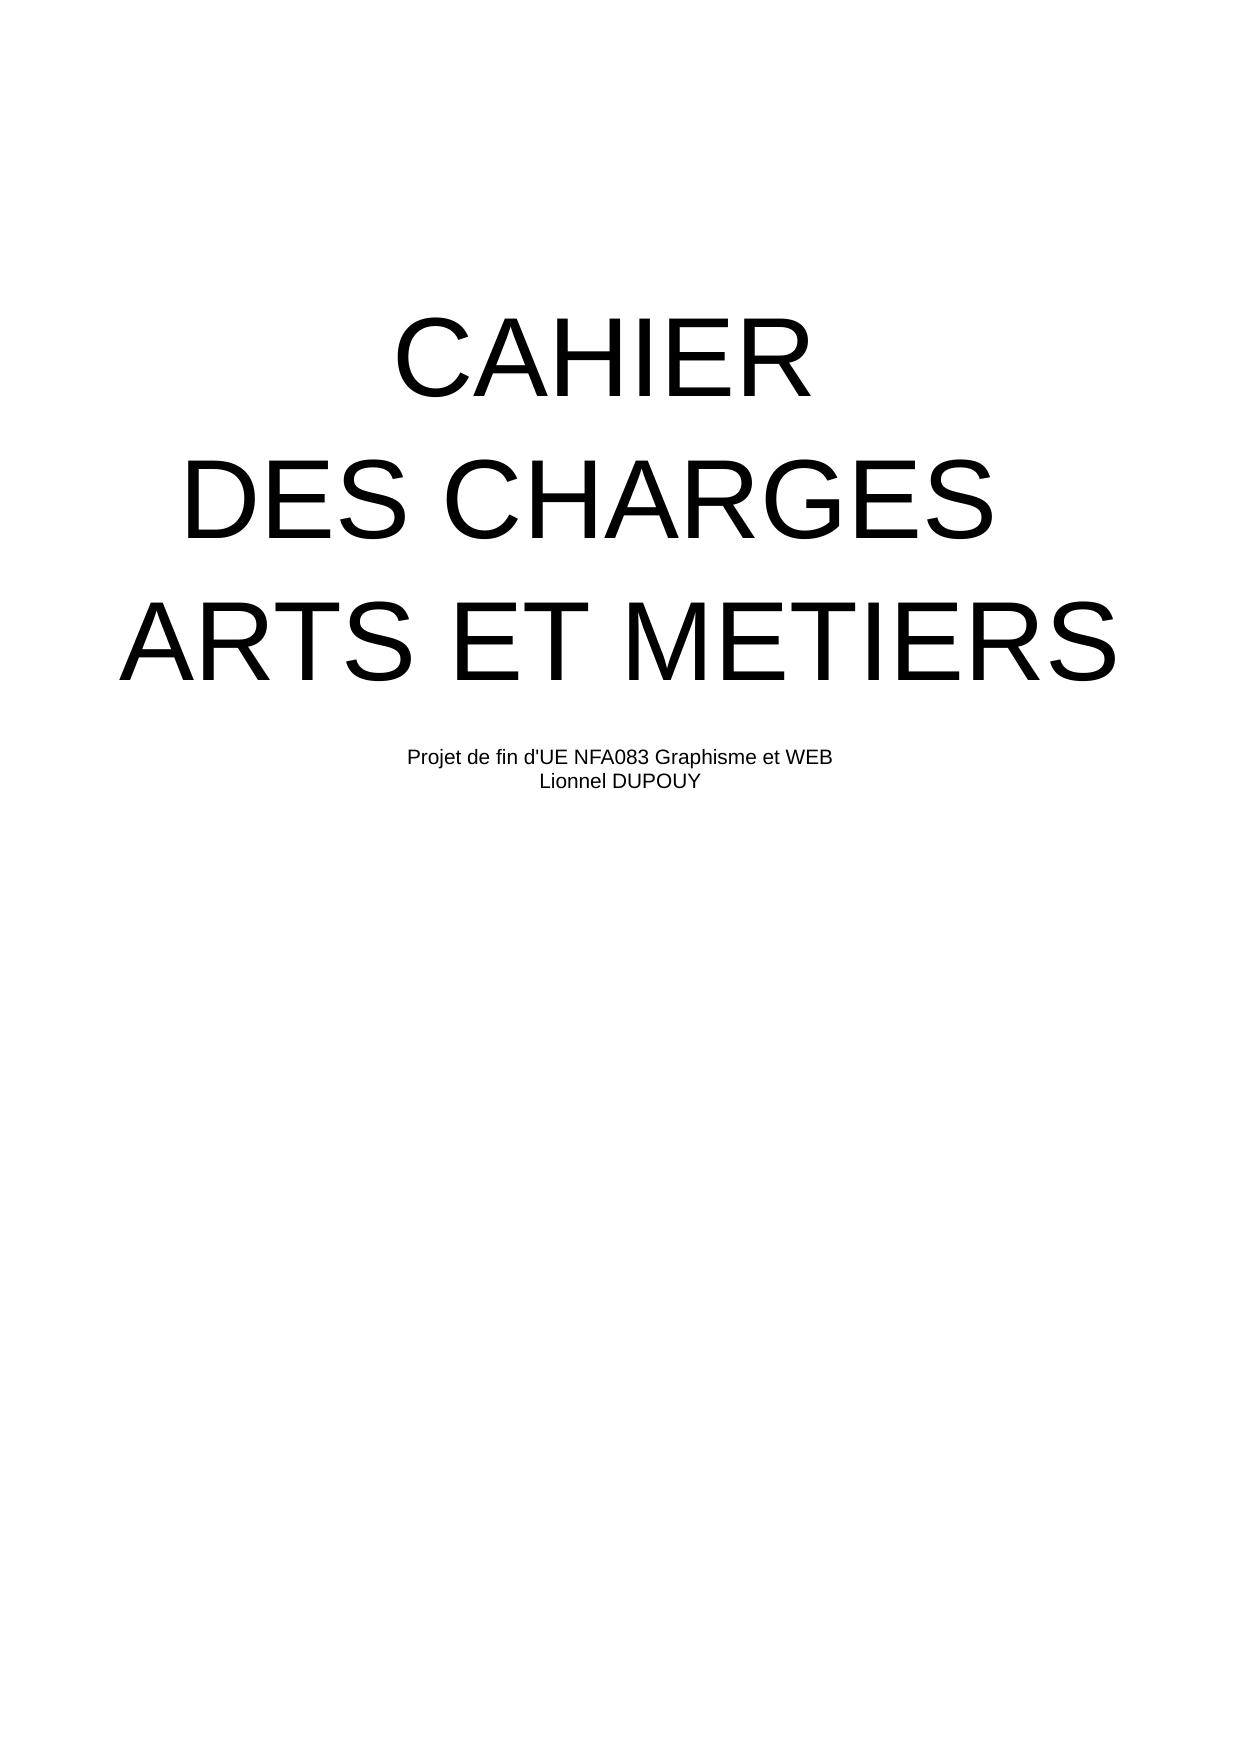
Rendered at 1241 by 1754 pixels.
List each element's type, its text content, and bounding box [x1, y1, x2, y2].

text DES CHARGES [118, 432, 1122, 562]
text Projet de fin d'UE NFA083 Graphisme et WEB [118, 745, 1122, 769]
text Lionnel DUPOUY [118, 769, 1122, 793]
text ARTS ET METIERS [118, 574, 1122, 704]
text CAHIER [118, 291, 1122, 420]
